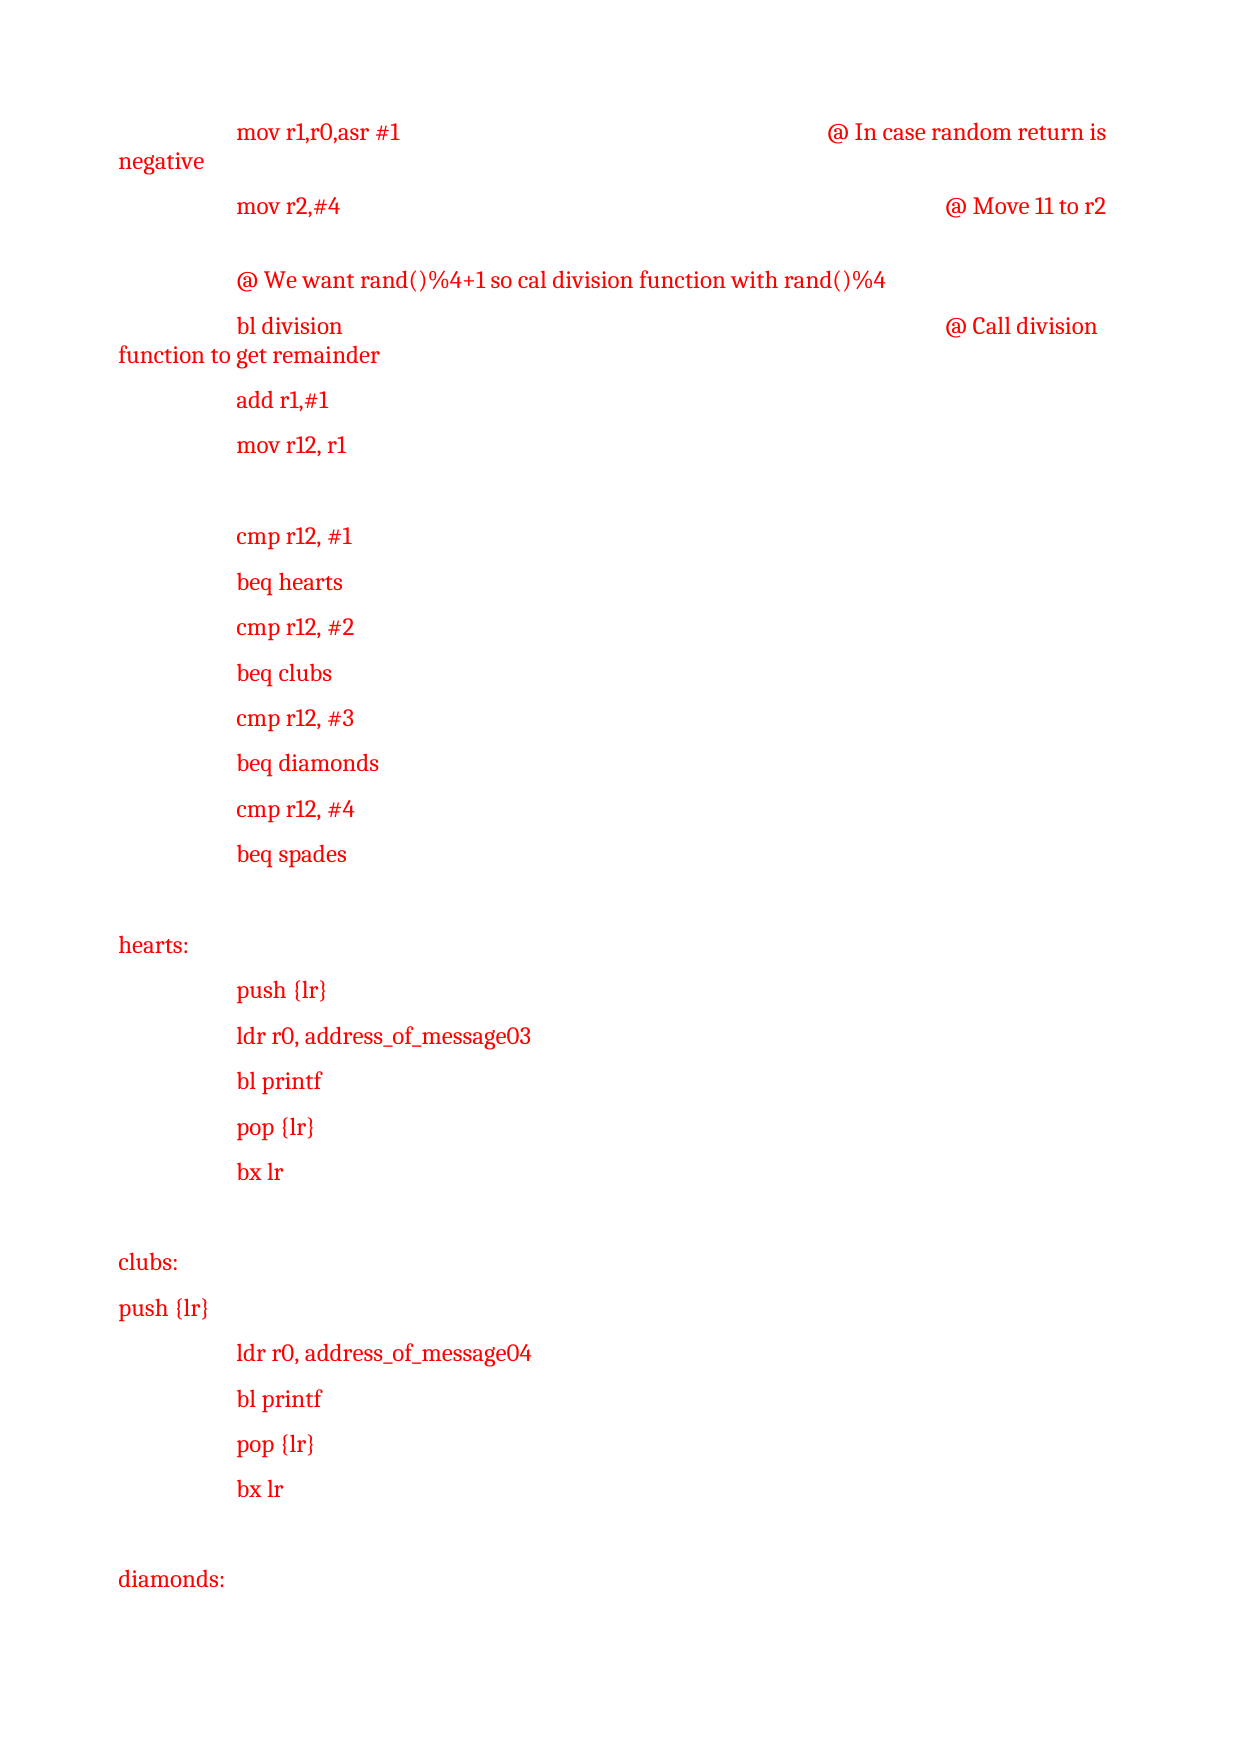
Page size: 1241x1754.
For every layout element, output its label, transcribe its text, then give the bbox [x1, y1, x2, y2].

text mov r1,r0,asr #1 @ In case random return is negative [118, 118, 1122, 176]
text mov r12, r1 [118, 431, 1122, 460]
text beq spades [118, 840, 1122, 869]
text bl printf [118, 1067, 1122, 1096]
text add r1,#1 [118, 386, 1122, 415]
text mov r2,#4 @ Move 11 to r2 [118, 192, 1122, 221]
text push {lr} [118, 1294, 1122, 1322]
text bl printf [118, 1384, 1122, 1413]
text beq clubs [118, 658, 1122, 687]
text cmp r12, #3 [118, 704, 1122, 733]
text cmp r12, #1 [118, 522, 1122, 551]
text push {lr} [118, 976, 1122, 1005]
text clubs: [118, 1248, 1122, 1277]
text beq hearts [118, 568, 1122, 596]
text bx lr [118, 1475, 1122, 1504]
text bl division @ Call division function to get remainder [118, 312, 1122, 369]
text pop {lr} [118, 1430, 1122, 1459]
text beq diamonds [118, 749, 1122, 778]
text diamonds: [118, 1565, 1122, 1594]
text ldr r0, address_of_message04 [118, 1339, 1122, 1368]
text pop {lr} [118, 1113, 1122, 1141]
text @ We want rand()%4+1 so cal division function with rand()%4 [118, 238, 1122, 295]
text ldr r0, address_of_message03 [118, 1022, 1122, 1051]
text cmp r12, #4 [118, 795, 1122, 823]
text cmp r12, #2 [118, 613, 1122, 642]
text bx lr [118, 1158, 1122, 1187]
text hearts: [118, 931, 1122, 960]
